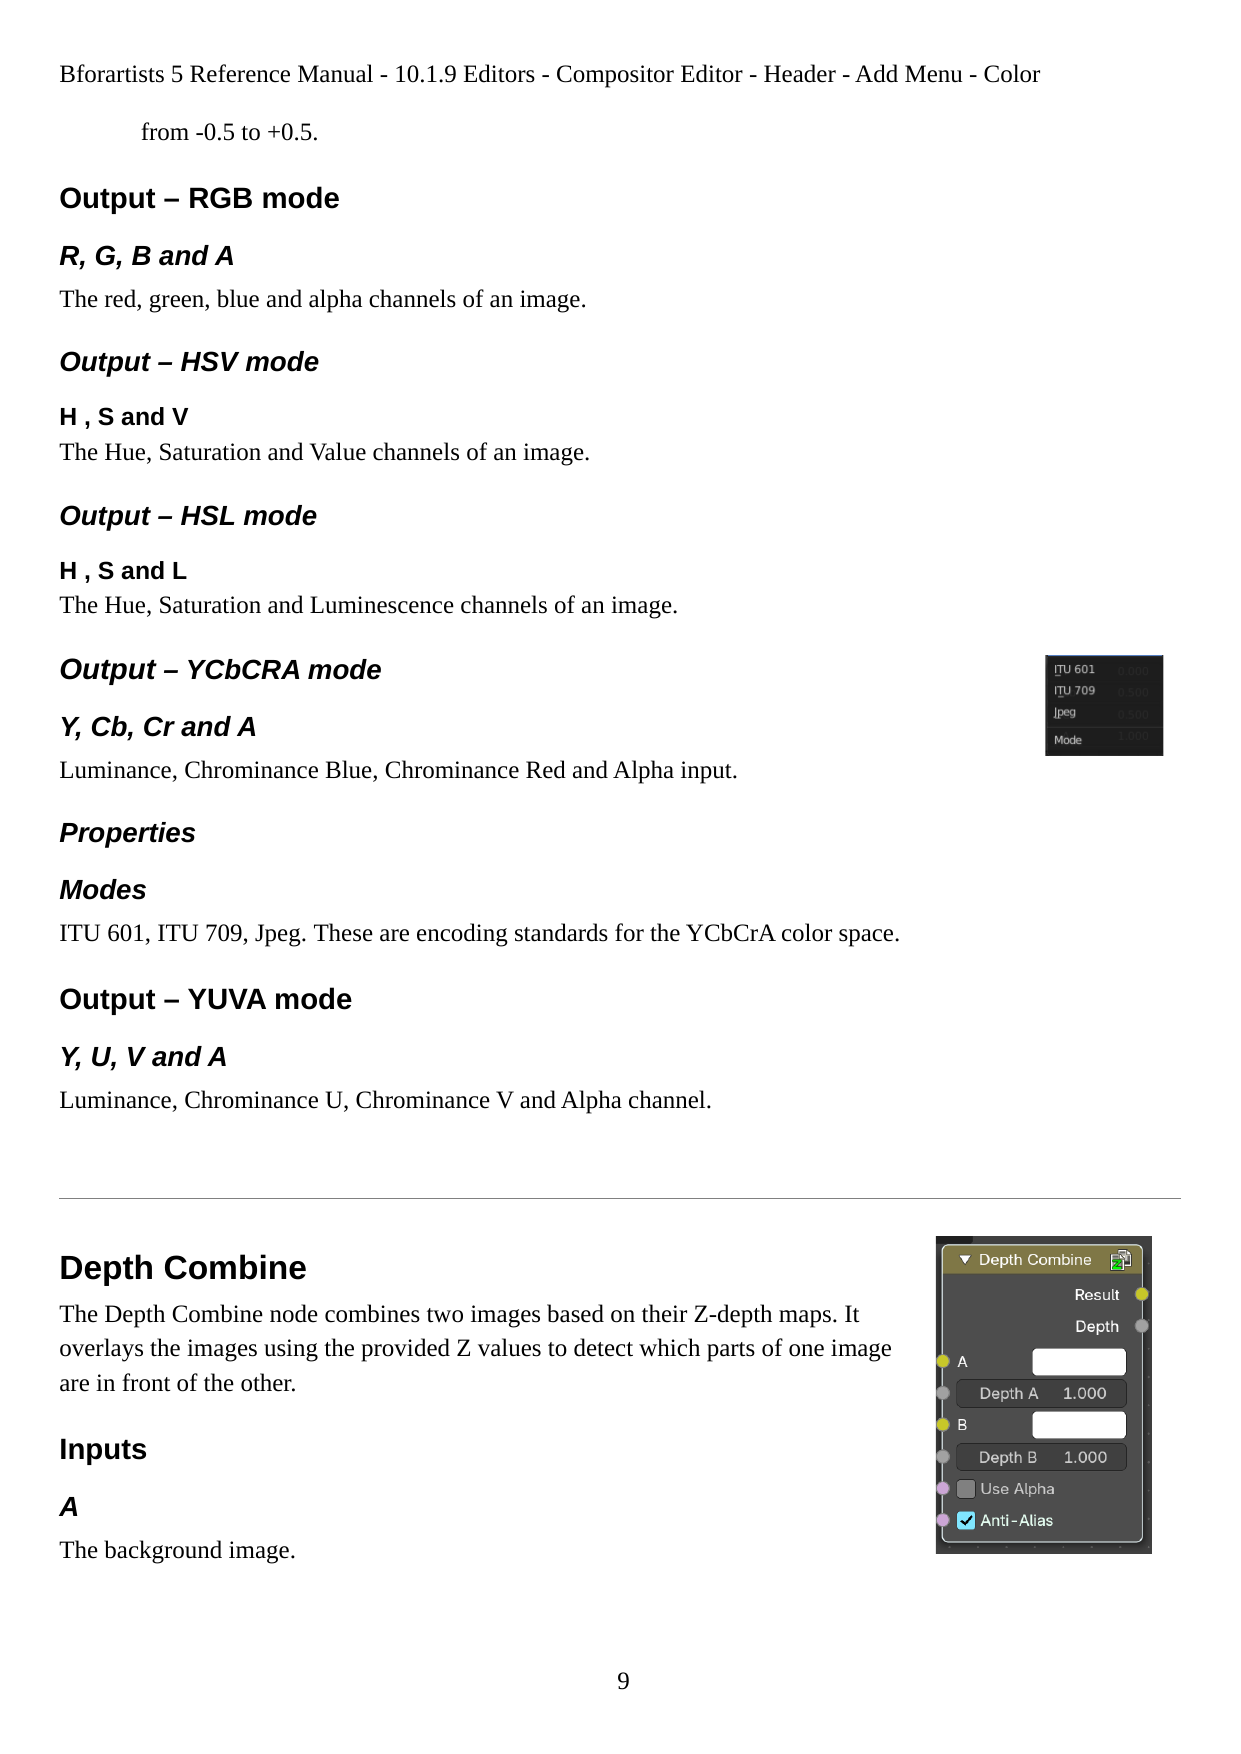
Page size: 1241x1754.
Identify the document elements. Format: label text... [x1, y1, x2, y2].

subtitle Y, Cb, Cr and A [59, 711, 1045, 743]
subtitle [1152, 1490, 1181, 1522]
subtitle [1164, 711, 1181, 743]
text The Hue, Saturation and Value channels of an image. [59, 437, 1181, 466]
picture [935, 1236, 1152, 1554]
subtitle Output – HSV mode [59, 346, 1181, 377]
subtitle H , S and V [59, 402, 1181, 431]
subtitle A [59, 1490, 935, 1522]
text The background image. [59, 1535, 1181, 1563]
subtitle Depth Combine [59, 1248, 935, 1287]
subtitle Inputs [59, 1432, 935, 1465]
subtitle Y, U, V and A [59, 1040, 1181, 1072]
picture [1045, 655, 1164, 756]
subtitle Output – YCbCRA mode [59, 652, 1181, 686]
subtitle R, G, B and A [59, 240, 1181, 272]
subtitle Output – RGB mode [59, 181, 1181, 215]
list from -0.5 to +0.5. [103, 117, 1181, 146]
subtitle H , S and L [59, 556, 1181, 584]
text The Hue, Saturation and Luminescence channels of an image. [59, 591, 1181, 619]
subtitle [1152, 1248, 1181, 1287]
text Luminance, Chrominance U, Chrominance V and Alpha channel. [59, 1085, 1181, 1113]
text The Depth Combine node combines two images based on their Z-depth maps. It overlays the images using the provided Z values to detect which parts of one image are in front of the other. [59, 1299, 935, 1397]
text The red, green, blue and alpha channels of an image. [59, 284, 1181, 313]
text ITU 601, ITU 709, Jpeg. These are encoding standards for the YCbCrA color space. [59, 918, 1181, 947]
subtitle Output – YUVA mode [59, 982, 1181, 1015]
subtitle Modes [59, 874, 1181, 906]
text Luminance, Chrominance Blue, Chrominance Red and Alpha input. [59, 755, 1181, 784]
subtitle Properties [59, 817, 1181, 849]
subtitle Output – HSL mode [59, 499, 1181, 531]
subtitle [1152, 1432, 1181, 1465]
